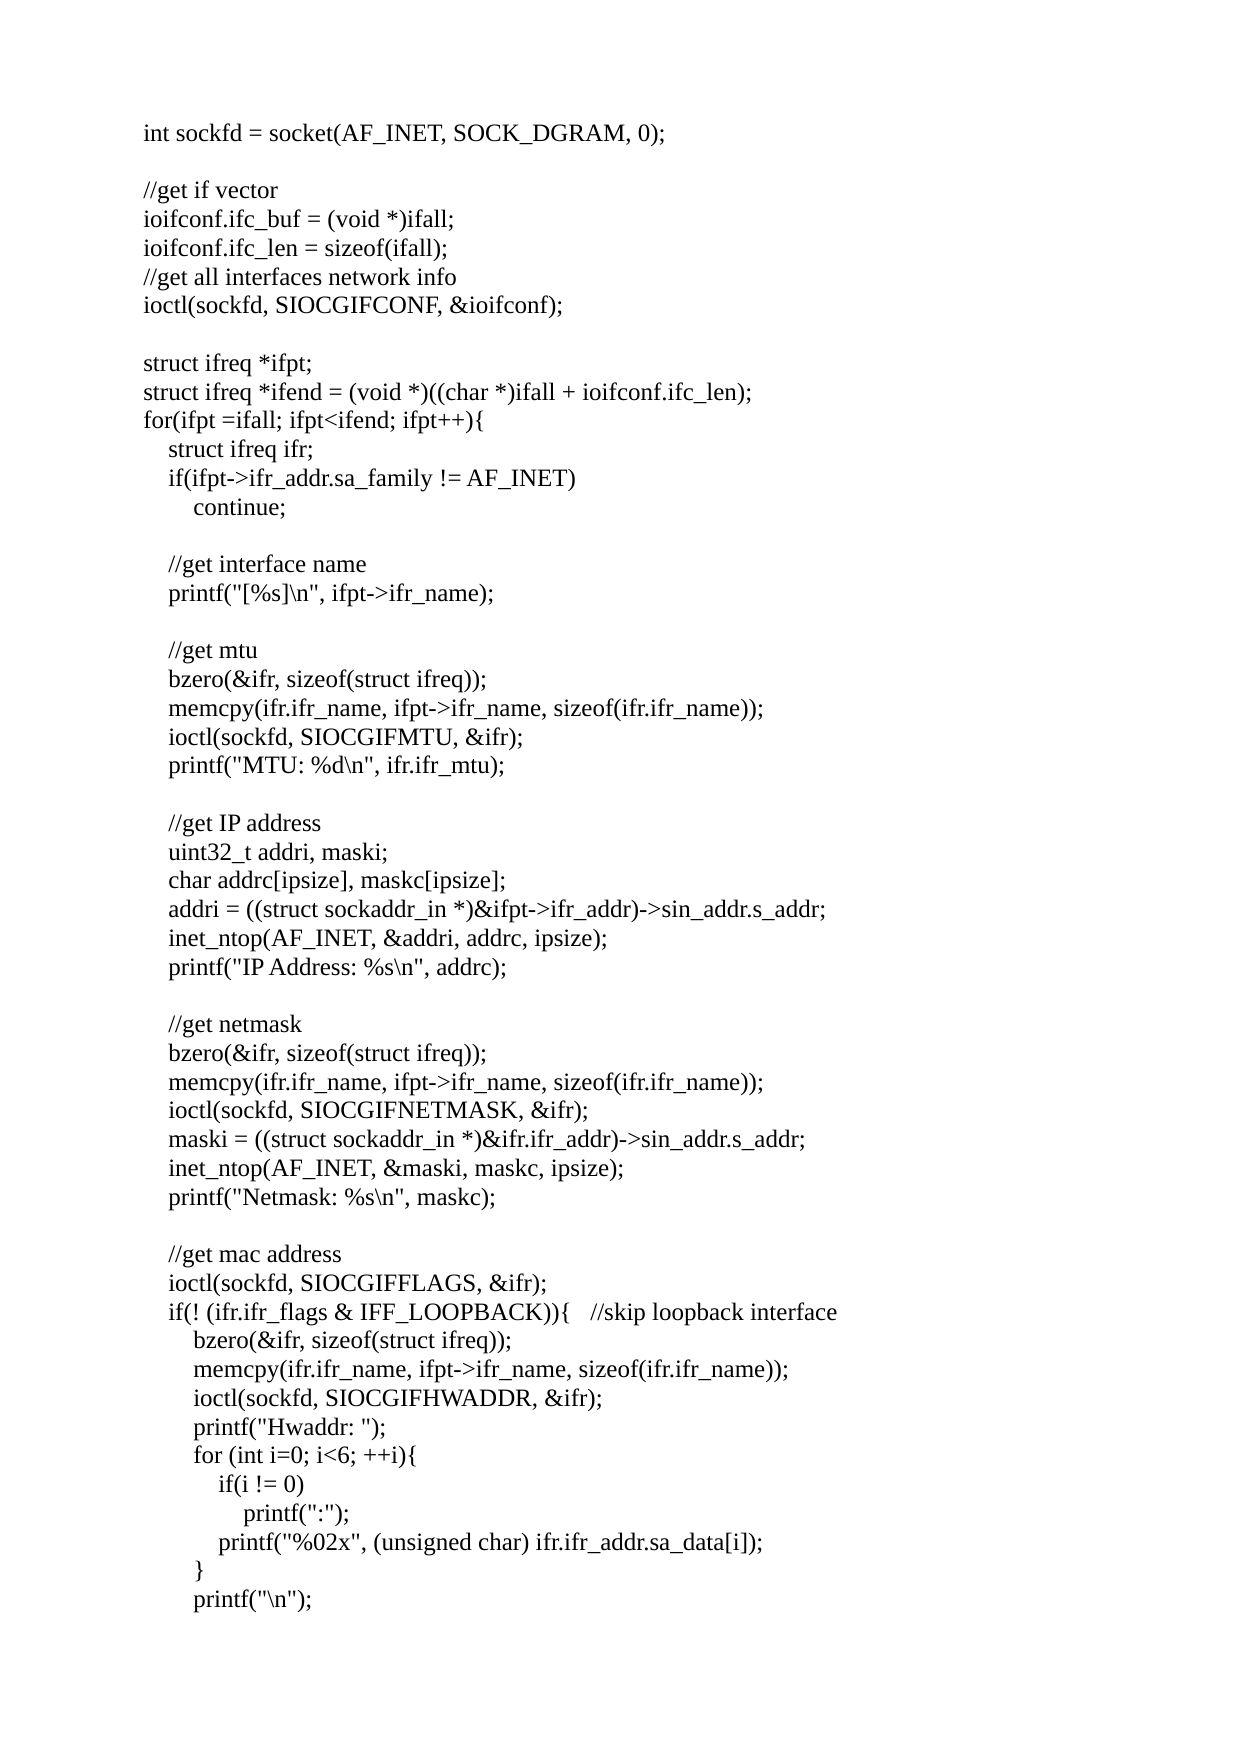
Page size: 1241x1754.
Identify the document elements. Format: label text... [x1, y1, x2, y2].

text struct ifreq ifr; [118, 434, 1122, 463]
text ioctl(sockfd, SIOCGIFFLAGS, &ifr); [118, 1268, 1122, 1297]
text ioifconf.ifc_len = sizeof(ifall); [118, 233, 1122, 262]
text addri = ((struct sockaddr_in *)&ifpt->ifr_addr)->sin_addr.s_addr; [118, 894, 1122, 923]
text //get netmask [118, 1009, 1122, 1038]
text memcpy(ifr.ifr_name, ifpt->ifr_name, sizeof(ifr.ifr_name)); [118, 1067, 1122, 1096]
text printf("%02x", (unsigned char) ifr.ifr_addr.sa_data[i]); [118, 1527, 1122, 1556]
text maski = ((struct sockaddr_in *)&ifr.ifr_addr)->sin_addr.s_addr; [118, 1124, 1122, 1153]
text ioifconf.ifc_buf = (void *)ifall; [118, 204, 1122, 233]
text for(ifpt =ifall; ifpt<ifend; ifpt++){ [118, 406, 1122, 434]
text char addrc[ipsize], maskc[ipsize]; [118, 866, 1122, 894]
text int sockfd = socket(AF_INET, SOCK_DGRAM, 0); [118, 118, 1122, 147]
text struct ifreq *ifend = (void *)((char *)ifall + ioifconf.ifc_len); [118, 377, 1122, 406]
text bzero(&ifr, sizeof(struct ifreq)); [118, 1038, 1122, 1067]
text //get mtu [118, 636, 1122, 664]
text printf("IP Address: %s\n", addrc); [118, 952, 1122, 981]
text //get IP address [118, 808, 1122, 837]
text //get all interfaces network info [118, 262, 1122, 291]
text for (int i=0; i<6; ++i){ [118, 1441, 1122, 1469]
text if(! (ifr.ifr_flags & IFF_LOOPBACK)){ //skip loopback interface [118, 1297, 1122, 1326]
text } [118, 1556, 1122, 1584]
text printf("Hwaddr: "); [118, 1412, 1122, 1441]
text uint32_t addri, maski; [118, 837, 1122, 866]
text //get mac address [118, 1239, 1122, 1268]
text memcpy(ifr.ifr_name, ifpt->ifr_name, sizeof(ifr.ifr_name)); [118, 693, 1122, 722]
text inet_ntop(AF_INET, &addri, addrc, ipsize); [118, 923, 1122, 952]
text //get interface name [118, 549, 1122, 578]
text ioctl(sockfd, SIOCGIFNETMASK, &ifr); [118, 1096, 1122, 1124]
text if(ifpt->ifr_addr.sa_family != AF_INET) [118, 463, 1122, 492]
text printf(":"); [118, 1498, 1122, 1527]
text ioctl(sockfd, SIOCGIFHWADDR, &ifr); [118, 1383, 1122, 1412]
text ioctl(sockfd, SIOCGIFCONF, &ioifconf); [118, 291, 1122, 319]
text inet_ntop(AF_INET, &maski, maskc, ipsize); [118, 1153, 1122, 1182]
text printf("[%s]\n", ifpt->ifr_name); [118, 578, 1122, 607]
text if(i != 0) [118, 1469, 1122, 1498]
text bzero(&ifr, sizeof(struct ifreq)); [118, 1326, 1122, 1354]
text printf("Netmask: %s\n", maskc); [118, 1182, 1122, 1211]
text memcpy(ifr.ifr_name, ifpt->ifr_name, sizeof(ifr.ifr_name)); [118, 1354, 1122, 1383]
text struct ifreq *ifpt; [118, 348, 1122, 377]
text //get if vector [118, 176, 1122, 204]
text printf("\n"); [118, 1584, 1122, 1613]
text continue; [118, 492, 1122, 521]
text bzero(&ifr, sizeof(struct ifreq)); [118, 664, 1122, 693]
text printf("MTU: %d\n", ifr.ifr_mtu); [118, 751, 1122, 779]
text ioctl(sockfd, SIOCGIFMTU, &ifr); [118, 722, 1122, 751]
